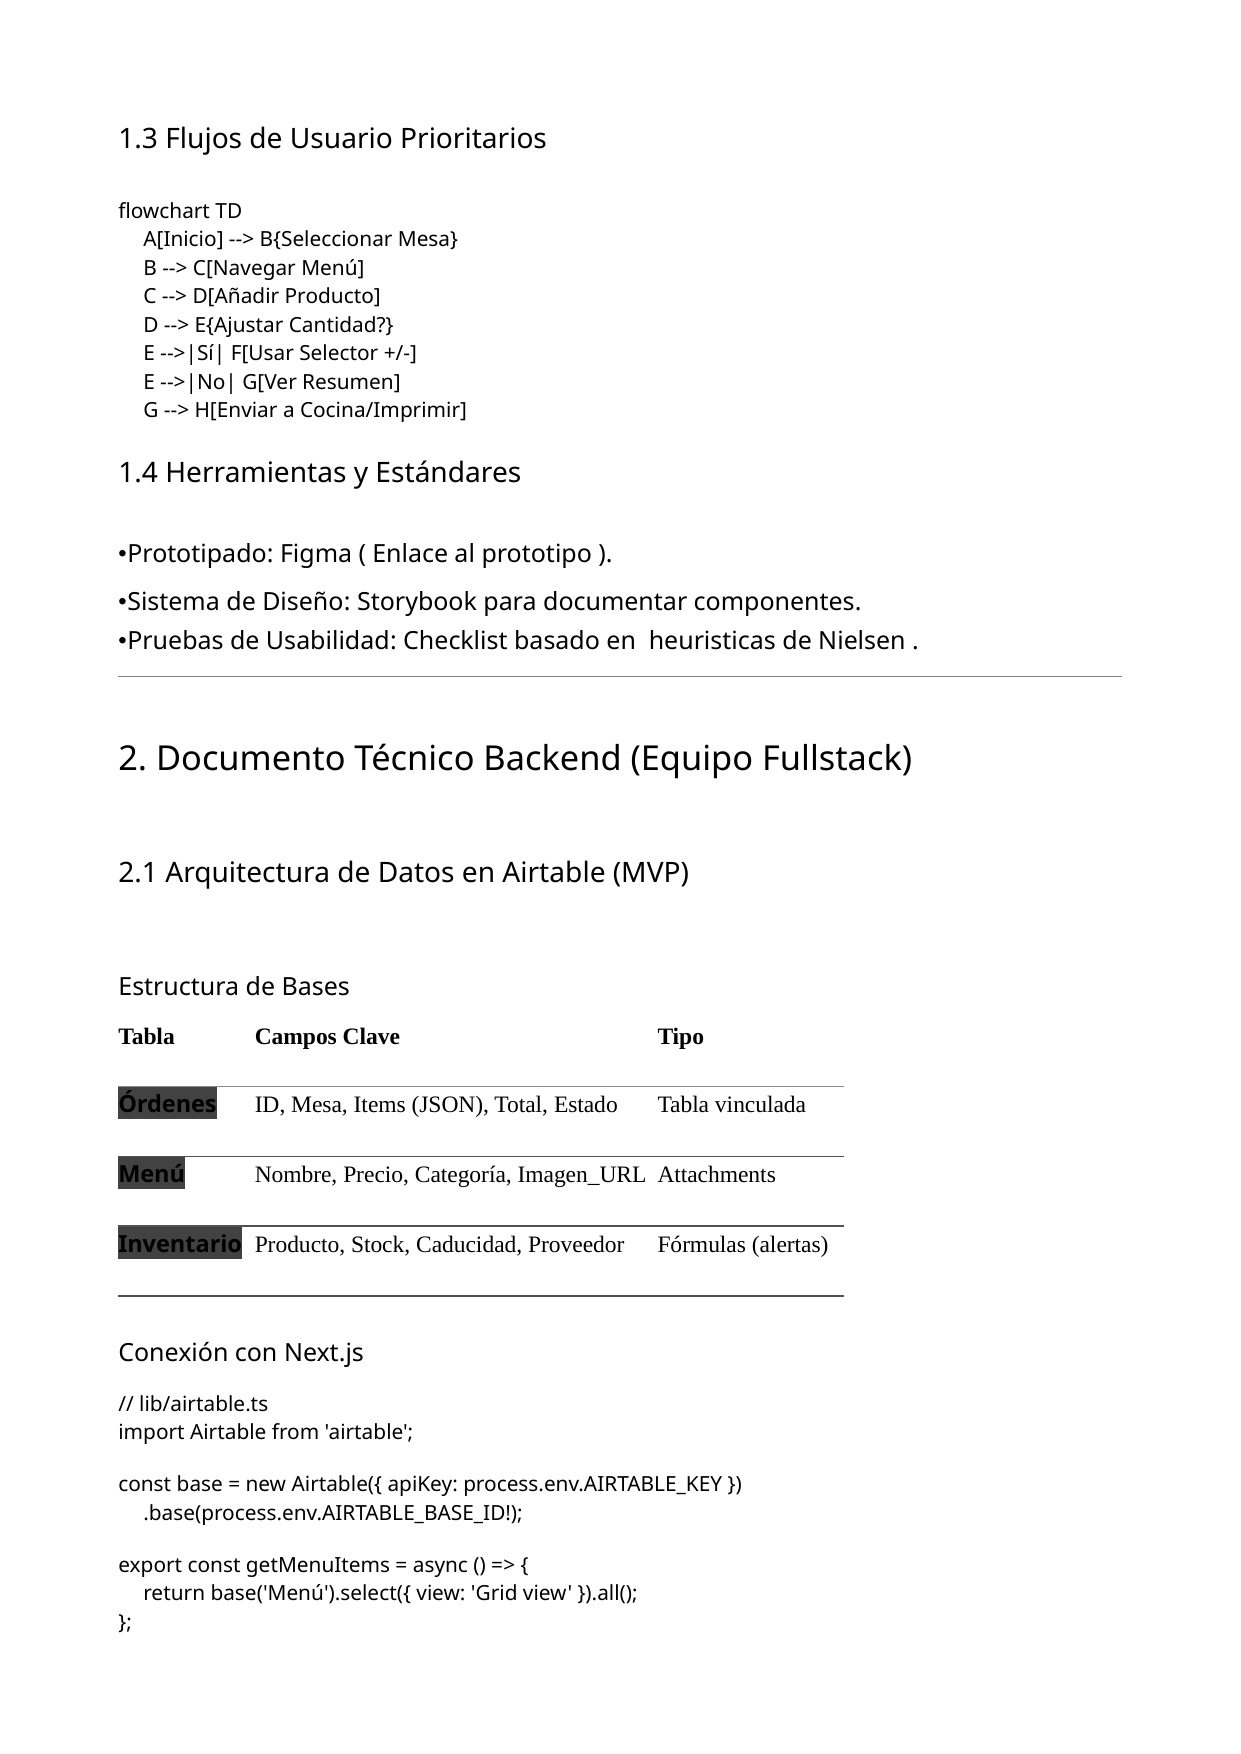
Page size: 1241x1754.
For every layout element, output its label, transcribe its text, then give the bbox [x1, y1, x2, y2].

table_cell Fórmulas (alertas) [657, 1227, 844, 1295]
table_cell Tabla vinculada [657, 1087, 844, 1156]
list Prototipado: Figma (Enlace al prototipo). [598, 530, 1122, 574]
text E -->|Sí| F[Usar Selector +/-] [118, 338, 1122, 367]
list Pruebas de Usabilidad: Checklist basado en heuristicas de Nielsen. [646, 620, 909, 660]
table_cell Inventario [118, 1227, 254, 1295]
table_header Tabla [118, 1023, 254, 1086]
text E -->|No| G[Ver Resumen] [118, 367, 1122, 396]
subtitle 1.4 Herramientas y Estándares [118, 452, 1122, 491]
subtitle Conexión con Next.js [118, 1325, 1122, 1368]
text // lib/airtable.ts [118, 1389, 1122, 1417]
text B --> C[Navegar Menú] [118, 253, 1122, 281]
subtitle 2.1 Arquitectura de Datos en Airtable (MVP) [118, 852, 1122, 891]
list Pruebas de Usabilidad: Checklist basado en heuristicas de Nielsen. [912, 618, 1122, 661]
text const base = new Airtable({ apiKey: process.env.AIRTABLE_KEY }) [118, 1469, 1122, 1498]
table_cell Órdenes [118, 1087, 254, 1156]
table_cell Nombre, Precio, Categoría, Imagen_URL [255, 1157, 657, 1225]
text C --> D[Añadir Producto] [118, 281, 1122, 310]
list Sistema de Diseño: Storybook para documentar componentes. [118, 574, 1122, 618]
text A[Inicio] --> B{Seleccionar Mesa} [118, 224, 1122, 253]
text flowchart TD [118, 196, 1122, 224]
text G --> H[Enviar a Cocina/Imprimir] [118, 396, 1122, 424]
text import Airtable from 'airtable'; [118, 1417, 1122, 1446]
text export const getMenuItems = async () => { [118, 1550, 1122, 1578]
table_cell Attachments [657, 1157, 844, 1225]
list Prototipado: Figma (Enlace al prototipo). [369, 532, 595, 572]
subtitle 2. Documento Técnico Backend (Equipo Fullstack) [118, 734, 1122, 781]
subtitle 1.3 Flujos de Usuario Prioritarios [118, 118, 1122, 156]
text D --> E{Ajustar Cantidad?} [118, 310, 1122, 338]
table_cell Producto, Stock, Caducidad, Proveedor [255, 1227, 657, 1295]
table_cell Menú [118, 1157, 254, 1225]
list Prototipado: Figma (Enlace al prototipo). [118, 530, 597, 574]
table_cell ID, Mesa, Items (JSON), Total, Estado [255, 1087, 657, 1156]
text .base(process.env.AIRTABLE_BASE_ID!); [118, 1498, 1122, 1526]
text return base('Menú').select({ view: 'Grid view' }).all(); [118, 1578, 1122, 1607]
text }; [118, 1607, 1122, 1635]
subtitle Estructura de Bases [118, 958, 1122, 1002]
table_header Tipo [657, 1023, 844, 1086]
list Pruebas de Usabilidad: Checklist basado en heuristicas de Nielsen. [118, 618, 643, 661]
table_header Campos Clave [255, 1023, 657, 1086]
